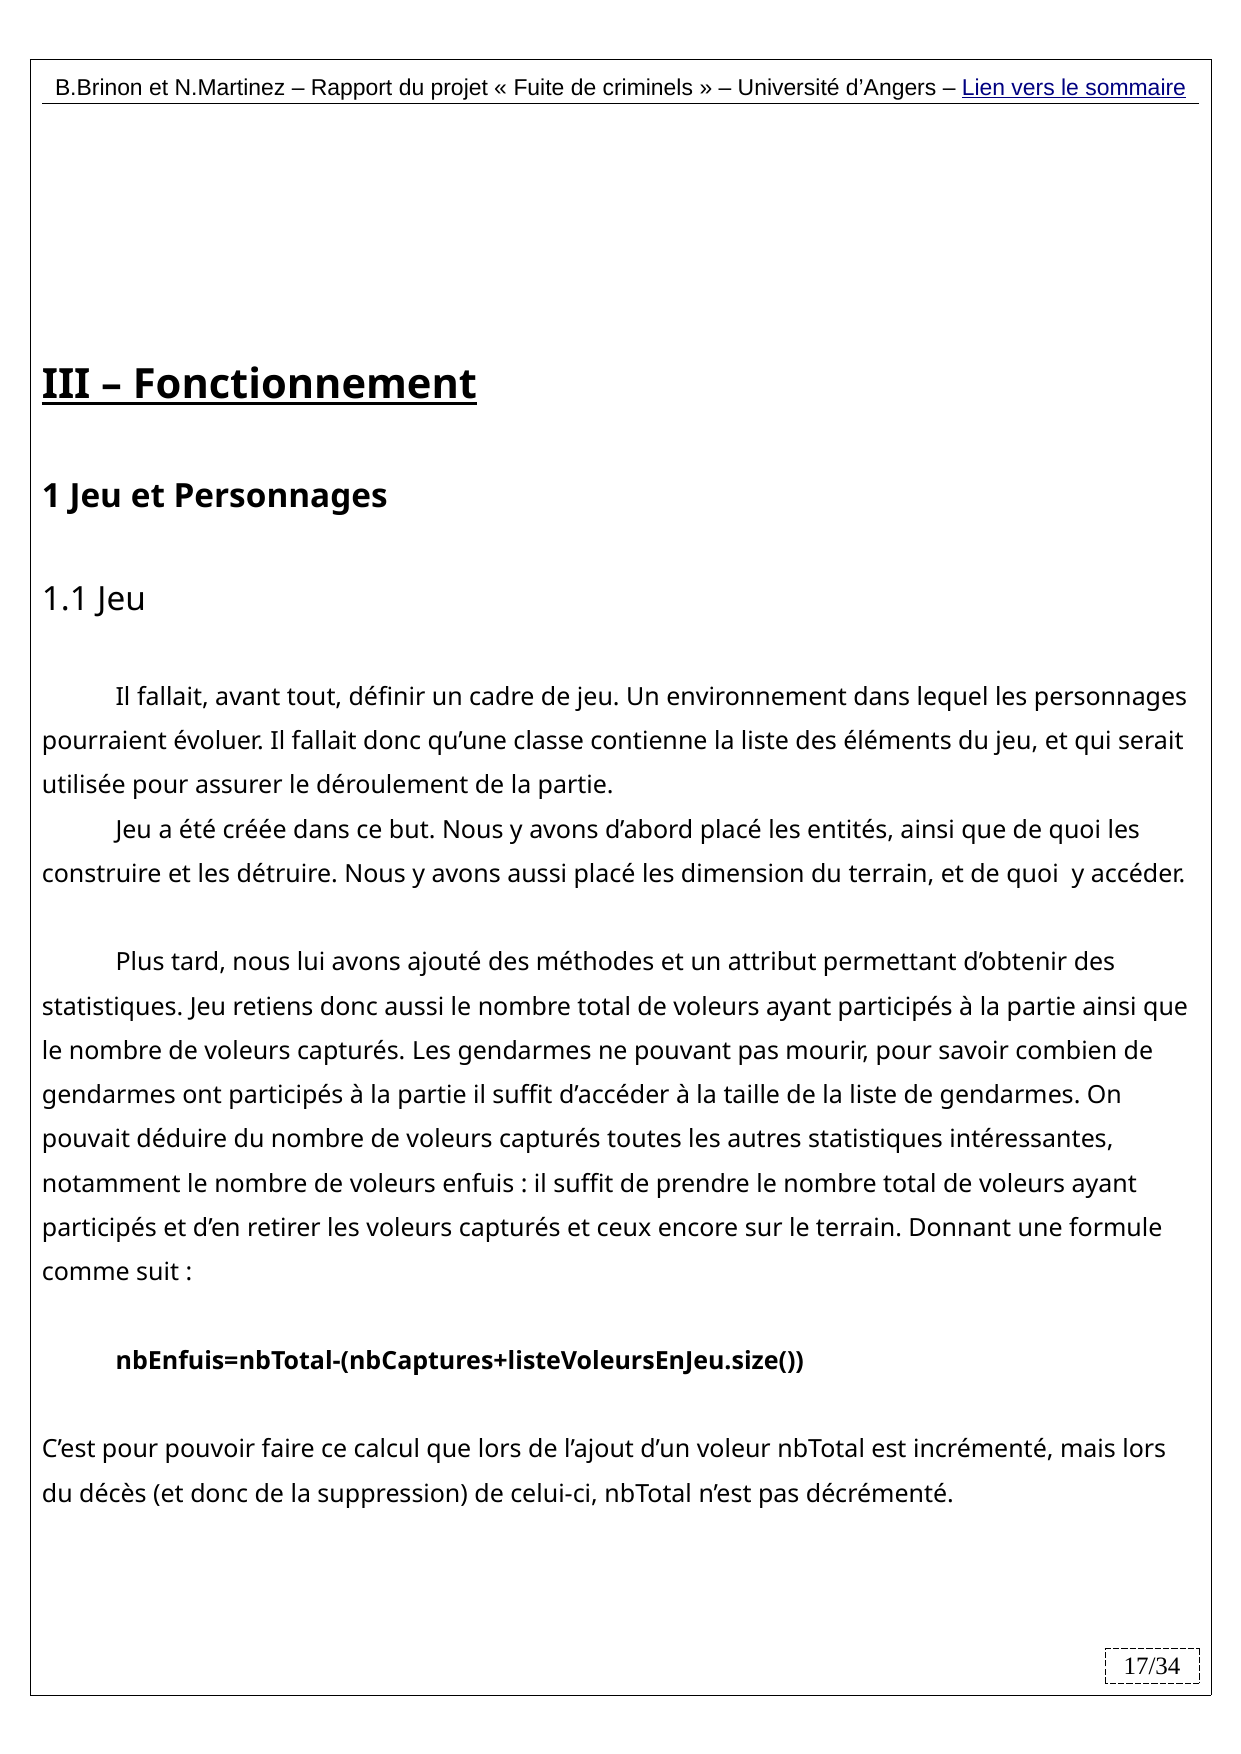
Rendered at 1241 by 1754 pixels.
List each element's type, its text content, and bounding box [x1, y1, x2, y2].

text Il fallait, avant tout, définir un cadre de jeu. Un environnement dans lequel les personnages pourraient évoluer. Il fallait donc qu’une classe contienne la liste des éléments du jeu, et qui serait utilisée pour assurer le déroulement de la partie. [42, 678, 1199, 801]
text Jeu a été créée dans ce but. Nous y avons d’abord placé les entités, ainsi que de quoi les construire et les détruire. Nous y avons aussi placé les dimension du terrain, et de quoi y accéder. [42, 811, 1199, 889]
text III – Fonctionnement [42, 354, 1199, 411]
text C’est pour pouvoir faire ce calcul que lors de l’ajout d’un voleur nbTotal est incrémenté, mais lors du décès (et donc de la suppression) de celui-ci, nbTotal n’est pas décrémenté. [42, 1431, 1199, 1509]
text 1.1 Jeu [42, 575, 1199, 621]
text 1 Jeu et Personnages [42, 472, 1199, 517]
text nbEnfuis=nbTotal-(nbCaptures+listeVoleursEnJeu.size()) [42, 1342, 1199, 1377]
text Plus tard, nous lui avons ajouté des méthodes et un attribut permettant d’obtenir des statistiques. Jeu retiens donc aussi le nombre total de voleurs ayant participés à la partie ainsi que le nombre de voleurs capturés. Les gendarmes ne pouvant pas mourir, pour savoir combien de gendarmes ont participés à la partie il suffit d’accéder à la taille de la liste de gendarmes. On pouvait déduire du nombre de voleurs capturés toutes les autres statistiques intéressantes, notamment le nombre de voleurs enfuis : il suffit de prendre le nombre total de voleurs ayant participés et d’en retirer les voleurs capturés et ceux encore sur le terrain. Donnant une formule comme suit : [42, 944, 1199, 1288]
